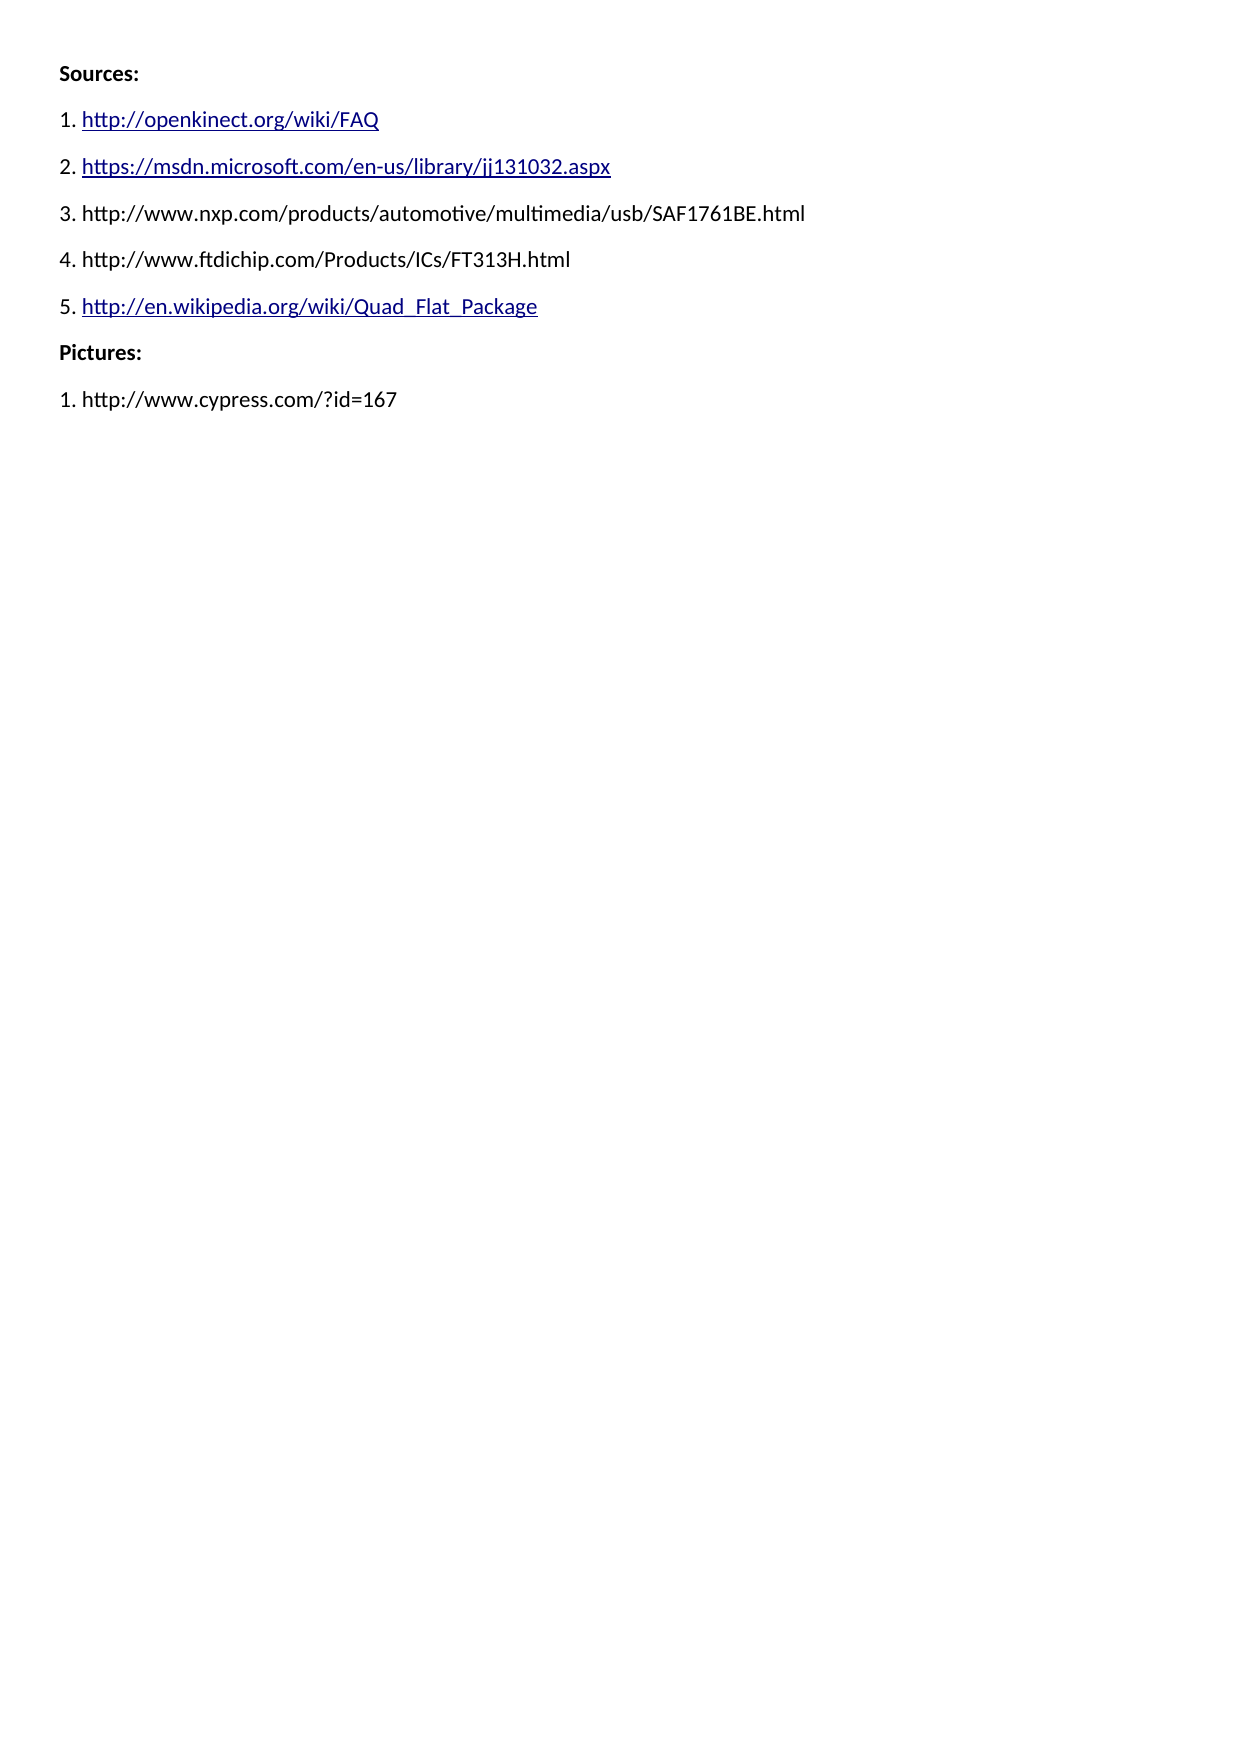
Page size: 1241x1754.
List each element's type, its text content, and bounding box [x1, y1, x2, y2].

text 1. http://openkinect.org/wiki/FAQ [59, 106, 1181, 134]
text 5. http://en.wikipedia.org/wiki/Quad_Flat_Package [59, 292, 1181, 320]
text Sources: [59, 59, 1181, 87]
text 3. http://www.nxp.com/products/automotive/multimedia/usb/SAF1761BE.html [59, 199, 1181, 227]
text Pictures: [59, 338, 1181, 366]
text 1. http://www.cypress.com/?id=167 [59, 385, 1181, 413]
text 2. https://msdn.microsoft.com/en-us/library/jj131032.aspx [59, 152, 1181, 180]
text 4. http://www.ftdichip.com/Products/ICs/FT313H.html [59, 245, 1181, 273]
